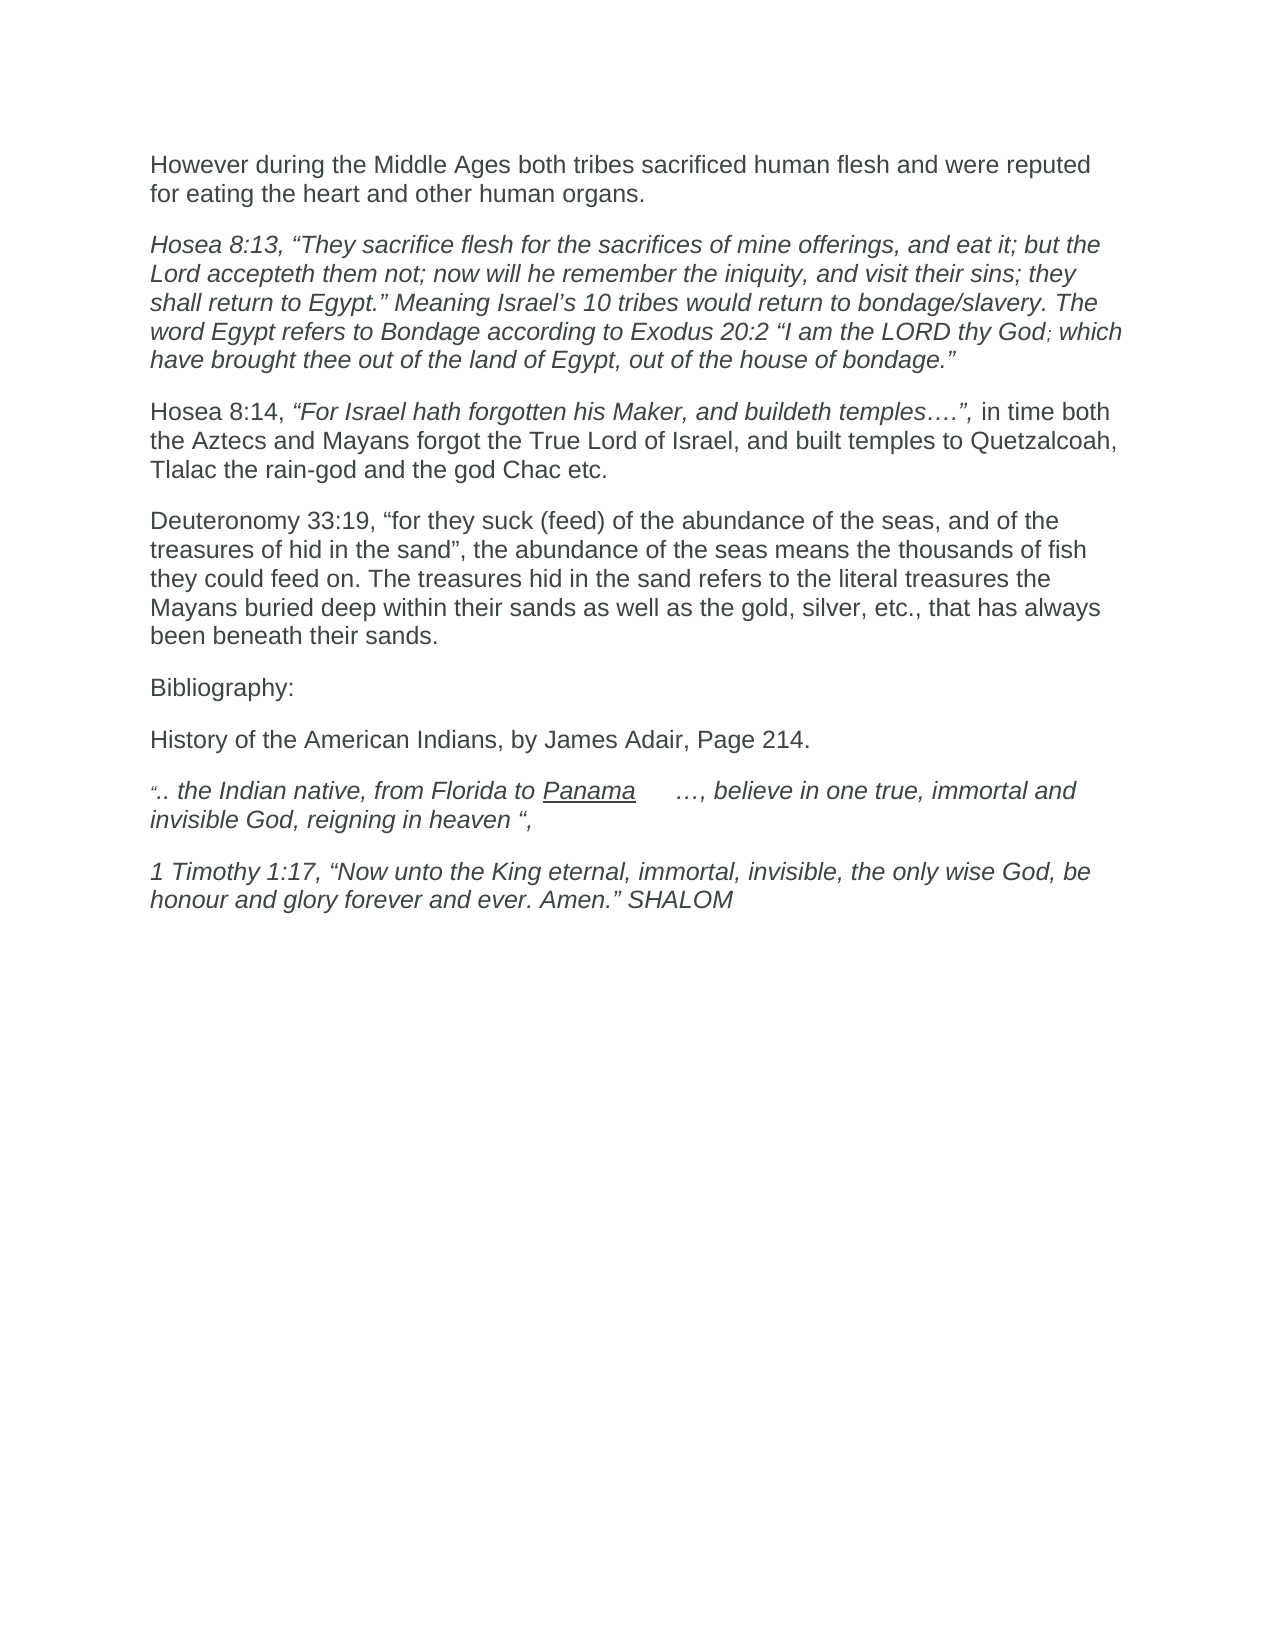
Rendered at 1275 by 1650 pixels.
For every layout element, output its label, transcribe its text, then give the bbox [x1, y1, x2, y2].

text “.. the Indian native, from Florida to Panama …, believe in one true, immortal and invisible God, reigning in heaven “, [150, 776, 1125, 834]
text Deuteronomy 33:19, “for they suck (feed) of the abundance of the seas, and of the treasures of hid in the sand”, the abundance of the seas means the thousands of fish they could feed on. The treasures hid in the sand refers to the literal treasures the Mayans buried deep within their sands as well as the gold, silver, etc., that has always been beneath their sands. [150, 506, 1125, 650]
text 1 Timothy 1:17, “Now unto the King eternal, immortal, invisible, the only wise God, be honour and glory forever and ever. Amen.” SHALOM [150, 857, 1125, 914]
text History of the American Indians, by James Adair, Page 214. [150, 724, 1125, 753]
text Hosea 8:14, “For Israel hath forgotten his Maker, and buildeth temples….”, in time both the Aztecs and Mayans forgot the True Lord of Israel, and built temples to Quetzalcoah, Tlalac the rain-god and the god Chac etc. [150, 397, 1125, 483]
text However during the Middle Ages both tribes sacrificed human flesh and were reputed for eating the heart and other human organs. [150, 150, 1125, 207]
text Bibliography: [150, 673, 1125, 702]
text Hosea 8:13, “They sacrifice flesh for the sacrifices of mine offerings, and eat it; but the Lord accepteth them not; now will he remember the iniquity, and visit their sins; they shall return to Egypt.” Meaning Israel’s 10 tribes would return to bondage/slavery. The word Egypt refers to Bondage according to Exodus 20:2 “I am the LORD thy God; which have brought thee out of the land of Egypt, out of the house of bondage.” [150, 230, 1125, 374]
